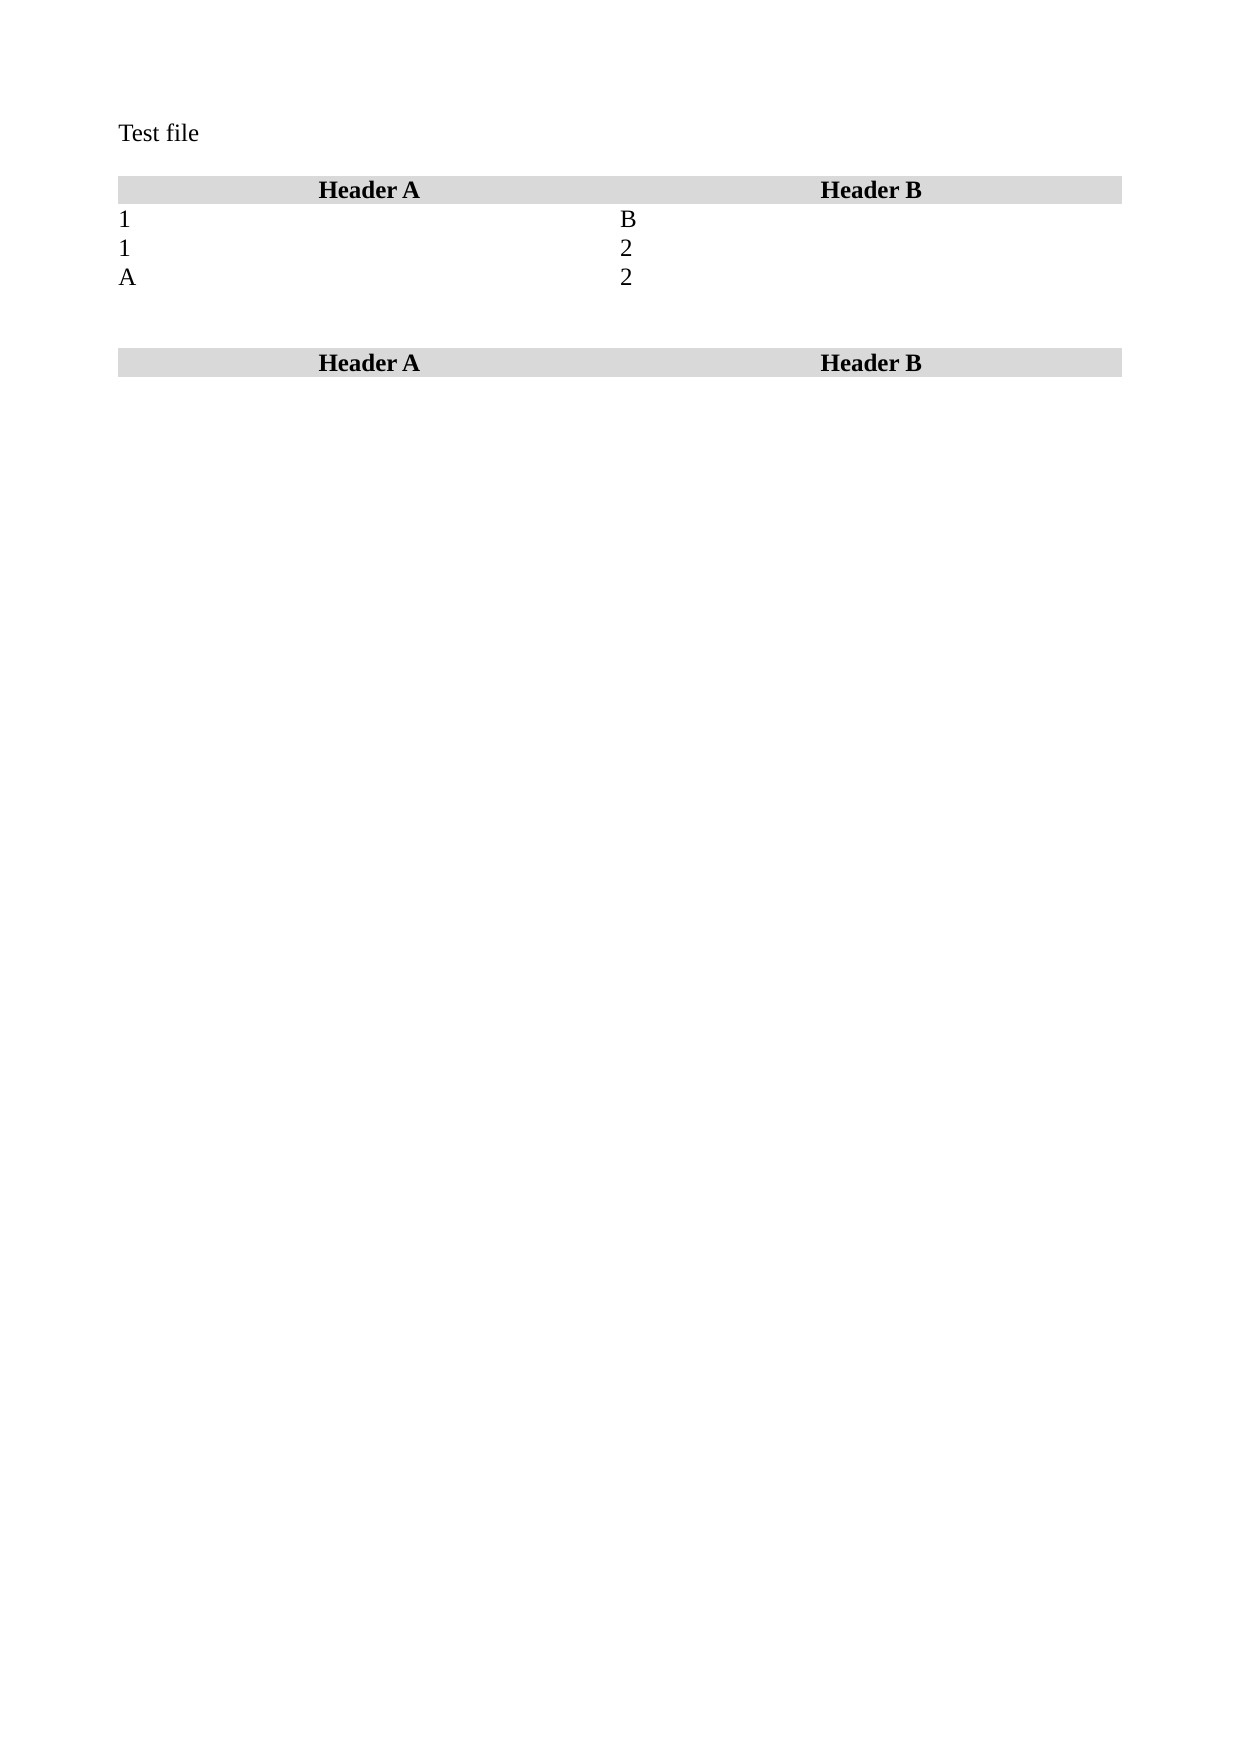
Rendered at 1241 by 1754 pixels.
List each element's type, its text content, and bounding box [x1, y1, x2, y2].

table_cell 2 [620, 233, 1122, 262]
table_cell 2 [620, 262, 1122, 291]
table_cell 1 [118, 204, 620, 233]
table_header Header B [620, 176, 1122, 204]
table_cell [118, 377, 620, 406]
table_cell [620, 377, 1122, 406]
text Test file [118, 118, 1122, 147]
table_cell 1 [118, 233, 620, 262]
table_cell A [118, 262, 620, 291]
table_header Header A [118, 348, 620, 377]
table_header Header B [620, 348, 1122, 377]
table_header Header A [118, 176, 620, 204]
table_cell B [620, 204, 1122, 233]
